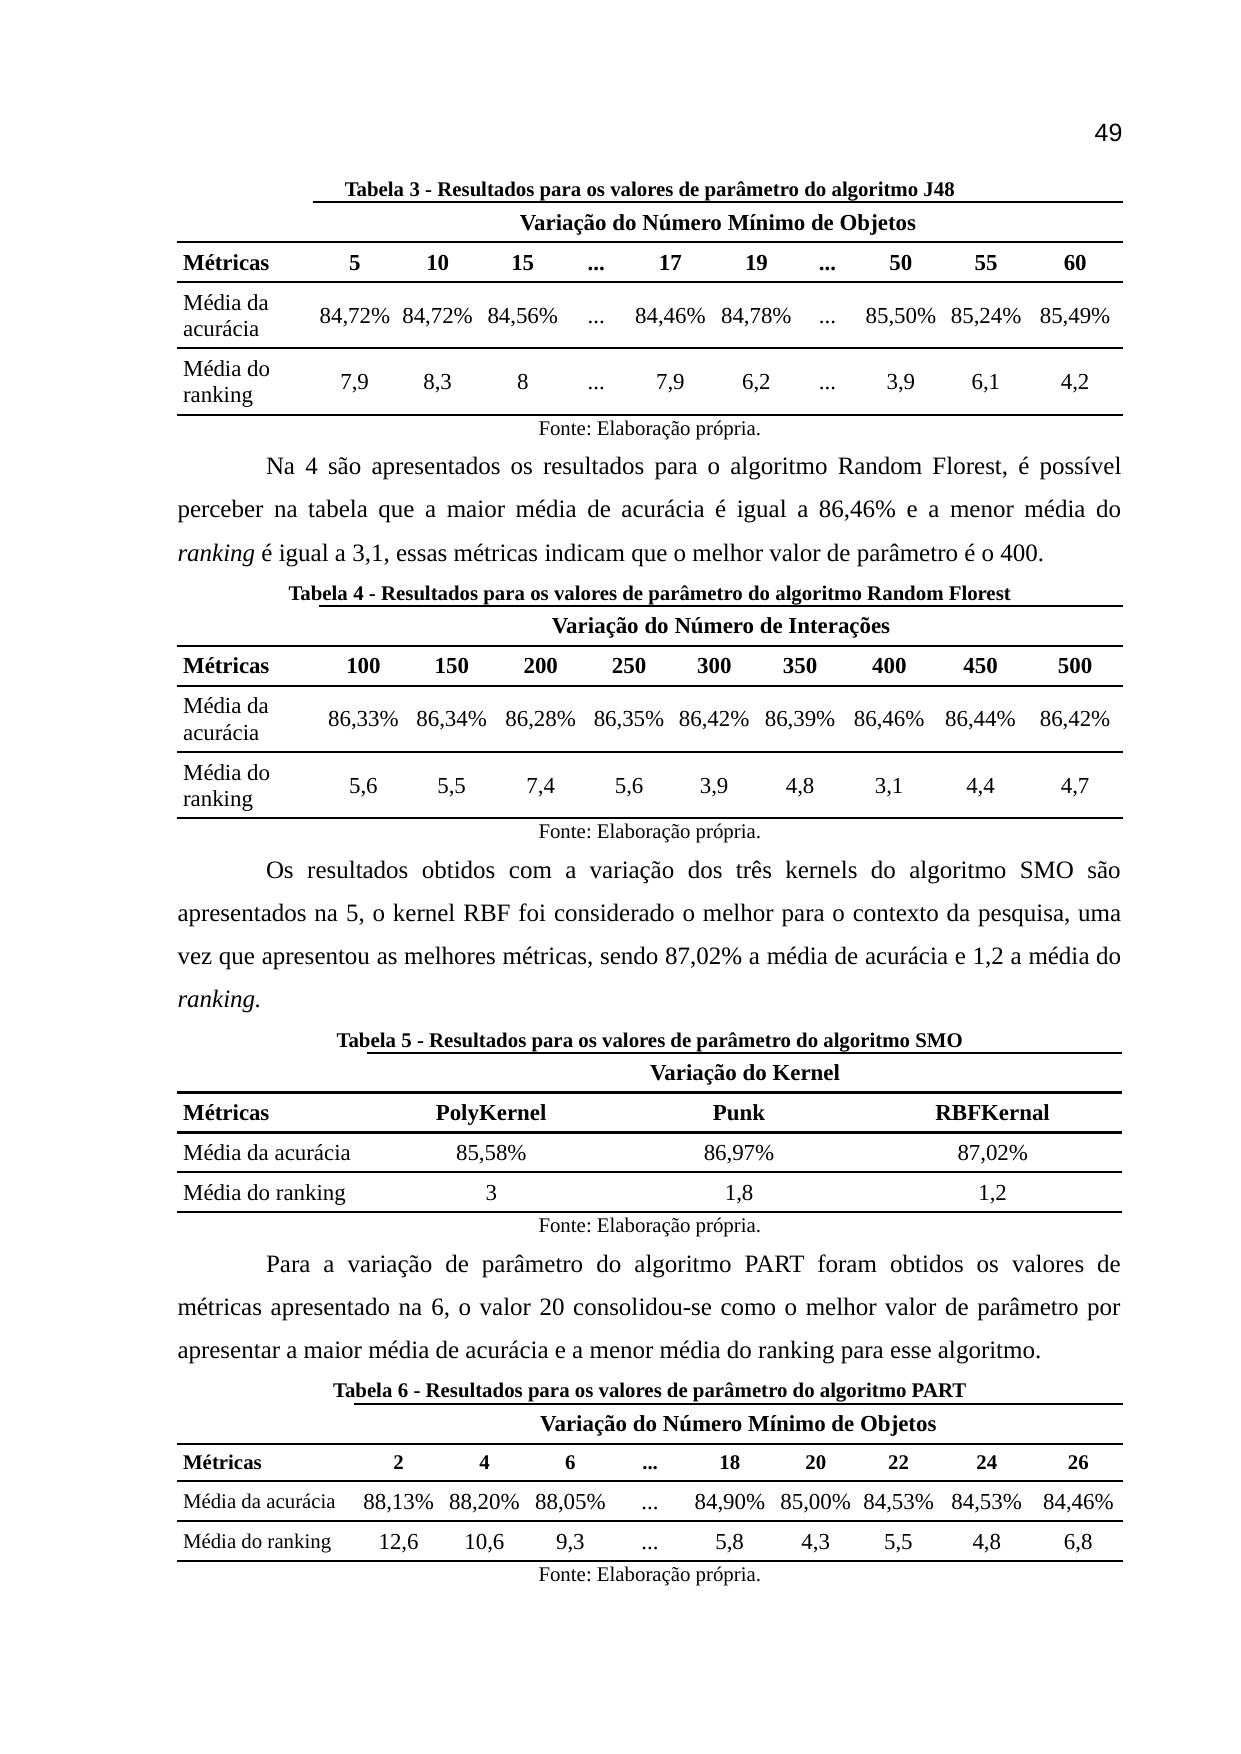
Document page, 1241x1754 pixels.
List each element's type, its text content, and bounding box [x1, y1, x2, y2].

table_header [177, 201, 313, 241]
table_cell 5,6 [585, 753, 672, 817]
table_cell ... [615, 1482, 685, 1520]
table_cell 4,3 [774, 1522, 857, 1560]
table_cell 85,58% [367, 1134, 615, 1171]
table_cell 86,97% [615, 1134, 863, 1171]
table_cell 84,53% [940, 1482, 1033, 1520]
table_cell RBFKernal [863, 1094, 1122, 1131]
table_cell Média do ranking [177, 753, 319, 817]
table_cell 5 [313, 243, 396, 281]
table_cell 6,8 [1034, 1522, 1123, 1560]
table_cell Métricas [177, 647, 319, 684]
table_header Variação do Kernel [367, 1054, 1122, 1091]
table_cell 84,53% [857, 1482, 940, 1520]
table_cell 6 [526, 1445, 615, 1480]
table_cell 84,78% [715, 283, 797, 347]
table_header [177, 1403, 354, 1442]
table_cell 86,28% [496, 687, 585, 751]
table_cell Média da acurácia [177, 1482, 354, 1520]
table_cell Punk [615, 1094, 863, 1131]
table_cell 6,2 [715, 349, 797, 413]
table_cell 8 [479, 349, 566, 413]
table_cell 19 [715, 243, 797, 281]
table_cell 1,2 [863, 1173, 1122, 1211]
table_cell ... [798, 283, 857, 347]
table_cell 15 [479, 243, 566, 281]
table_cell 86,42% [673, 687, 755, 751]
table_cell 5,5 [407, 753, 496, 817]
table_cell 4 [443, 1445, 526, 1480]
text Os resultados obtidos com a variação dos três kernels do algoritmo SMO são apresentados na Tabela 5, o kernel RBF foi considerado o melhor para o contexto da pesquisa, uma vez que apresentou as melhores métricas, sendo 87,02% a média de acurácia e 1,2 a média do ranking. [177, 855, 1122, 1013]
table_cell 5,5 [857, 1522, 940, 1560]
table_cell ... [615, 1445, 685, 1480]
table_cell 6,1 [944, 349, 1027, 413]
text Tabela 6 - Resultados para os valores de parâmetro do algoritmo PART [177, 1378, 1122, 1402]
table_header Variação do Número Mínimo de Objetos [313, 203, 1122, 241]
table_cell 150 [407, 647, 496, 684]
table_header [177, 605, 319, 645]
table_cell 7,9 [626, 349, 715, 413]
table_cell 84,46% [626, 283, 715, 347]
table_cell 4,8 [755, 753, 844, 817]
table_cell 20 [774, 1445, 857, 1480]
table_cell 4,8 [940, 1522, 1033, 1560]
table_cell 300 [673, 647, 755, 684]
text Tabela 3 - Resultados para os valores de parâmetro do algoritmo J48 [177, 177, 1122, 201]
table_cell 86,46% [844, 687, 933, 751]
table_cell 85,50% [857, 283, 944, 347]
text Tabela 5 - Resultados para os valores de parâmetro do algoritmo SMO [177, 1027, 1122, 1052]
table_cell Média do ranking [177, 1522, 354, 1560]
table_cell Média da acurácia [177, 687, 319, 751]
table_cell 12,6 [354, 1522, 443, 1560]
table_cell 26 [1034, 1445, 1123, 1480]
table_cell 10,6 [443, 1522, 526, 1560]
table_cell 24 [940, 1445, 1033, 1480]
table_cell 4,4 [934, 753, 1027, 817]
table_cell 350 [755, 647, 844, 684]
text Tabela 4 - Resultados para os valores de parâmetro do algoritmo Random Florest [177, 581, 1122, 605]
text Fonte: Elaboração própria. [177, 1213, 1122, 1237]
table_cell 85,49% [1027, 283, 1122, 347]
text Na Tabela 4 são apresentados os resultados para o algoritmo Random Florest, é possível perceber na tabela que a maior média de acurácia é igual a 86,46% e a menor média do ranking é igual a 3,1, essas métricas indicam que o melhor valor de parâmetro é o 400. [177, 451, 1122, 566]
table_cell 85,00% [774, 1482, 857, 1520]
table_cell 1,8 [615, 1173, 863, 1211]
table_cell 17 [626, 243, 715, 281]
table_cell 85,24% [944, 283, 1027, 347]
table_cell Média da acurácia [177, 283, 313, 347]
table_cell 200 [496, 647, 585, 684]
table_cell 3,9 [857, 349, 944, 413]
table_cell 400 [844, 647, 933, 684]
table_header [177, 1052, 367, 1091]
table_cell 10 [396, 243, 479, 281]
table_cell 86,33% [319, 687, 407, 751]
table_cell ... [798, 349, 857, 413]
table_cell 4,7 [1027, 753, 1122, 817]
table_cell ... [566, 283, 626, 347]
table_cell Métricas [177, 1094, 367, 1131]
table_cell 84,72% [396, 283, 479, 347]
table_cell Média do ranking [177, 1173, 367, 1211]
table_cell 55 [944, 243, 1027, 281]
table_cell 9,3 [526, 1522, 615, 1560]
table_cell 4,2 [1027, 349, 1122, 413]
table_cell 60 [1027, 243, 1122, 281]
table_cell 3,1 [844, 753, 933, 817]
table_cell 500 [1027, 647, 1122, 684]
table_cell 88,13% [354, 1482, 443, 1520]
table_cell 100 [319, 647, 407, 684]
table_cell 3,9 [673, 753, 755, 817]
table_cell 2 [354, 1445, 443, 1480]
table_cell 5,6 [319, 753, 407, 817]
table_cell 86,44% [934, 687, 1027, 751]
table_cell 18 [685, 1445, 774, 1480]
table_cell 86,34% [407, 687, 496, 751]
table_cell 84,72% [313, 283, 396, 347]
table_cell Métricas [177, 243, 313, 281]
text Fonte: Elaboração própria. [177, 1562, 1122, 1586]
table_cell 86,42% [1027, 687, 1122, 751]
table_cell 88,20% [443, 1482, 526, 1520]
table_cell 250 [585, 647, 672, 684]
table_cell ... [615, 1522, 685, 1560]
text Fonte: Elaboração própria. [177, 416, 1122, 439]
table_cell 3 [367, 1173, 615, 1211]
table_cell Média do ranking [177, 349, 313, 413]
table_cell ... [566, 349, 626, 413]
table_cell 87,02% [863, 1134, 1122, 1171]
text Fonte: Elaboração própria. [177, 819, 1122, 843]
table_cell PolyKernel [367, 1094, 615, 1131]
table_cell 7,4 [496, 753, 585, 817]
table_cell 84,90% [685, 1482, 774, 1520]
table_cell 7,9 [313, 349, 396, 413]
table_cell 86,35% [585, 687, 672, 751]
table_cell 86,39% [755, 687, 844, 751]
table_cell Métricas [177, 1445, 354, 1480]
text Para a variação de parâmetro do algoritmo PART foram obtidos os valores de métricas apresentado na Tabela 6, o valor 20 consolidou-se como o melhor valor de parâmetro por apresentar a maior média de acurácia e a menor média do ranking para esse algoritmo. [177, 1249, 1122, 1364]
table_cell Média da acurácia [177, 1134, 367, 1171]
table_cell 88,05% [526, 1482, 615, 1520]
table_cell 50 [857, 243, 944, 281]
table_cell 84,56% [479, 283, 566, 347]
table_cell 8,3 [396, 349, 479, 413]
table_header Variação do Número de Interações [319, 607, 1122, 645]
table_header Variação do Número Mínimo de Objetos [354, 1405, 1123, 1442]
table_cell 84,46% [1034, 1482, 1123, 1520]
table_cell ... [566, 243, 626, 281]
table_cell 5,8 [685, 1522, 774, 1560]
table_cell 450 [934, 647, 1027, 684]
table_cell ... [798, 243, 857, 281]
table_cell 22 [857, 1445, 940, 1480]
